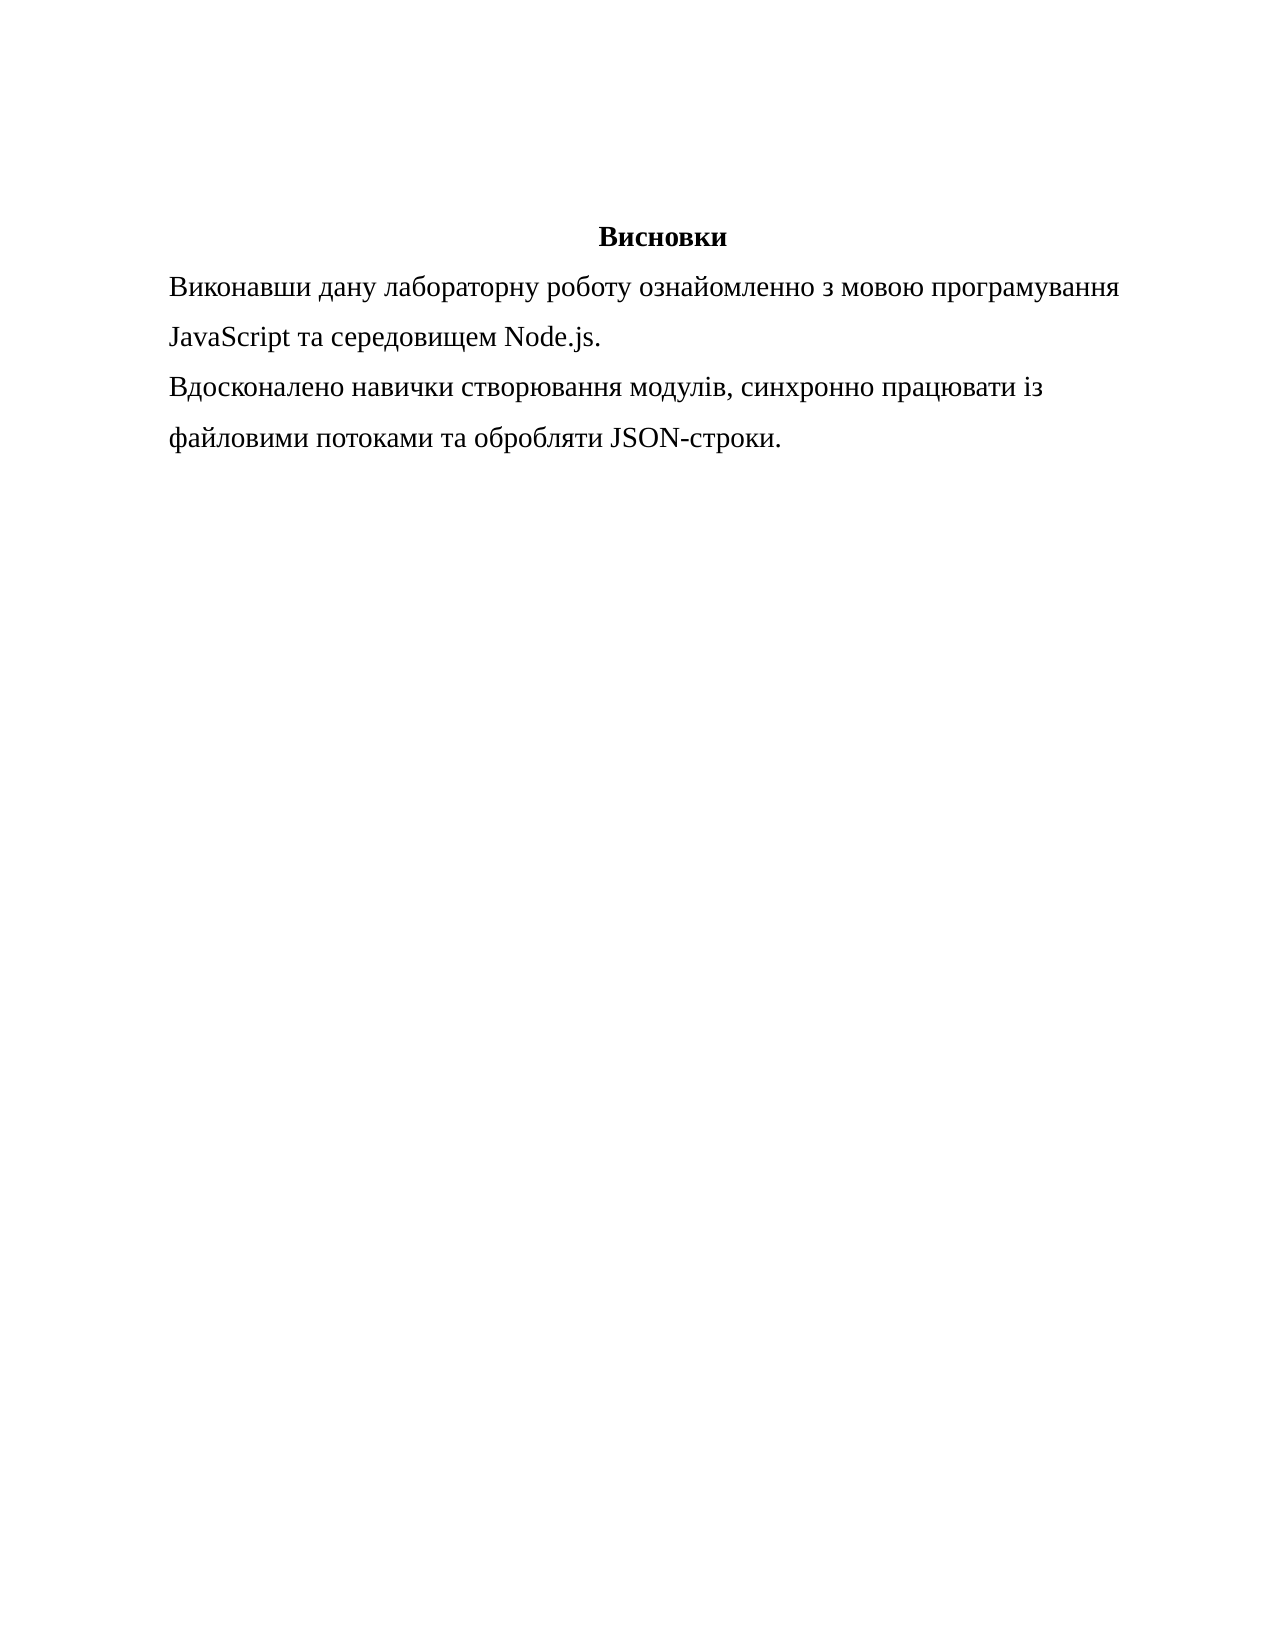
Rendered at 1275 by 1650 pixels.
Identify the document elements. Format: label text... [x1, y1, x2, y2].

text Виконавши дану лабораторну роботу ознайомленно з мовою програмування JavaScript та середовищем Node.js. Вдосконалено навички створювання модулів, синхронно працювати із файловими потоками та обробляти JSON-строки. [169, 269, 1157, 453]
text Висновки [169, 219, 1157, 252]
